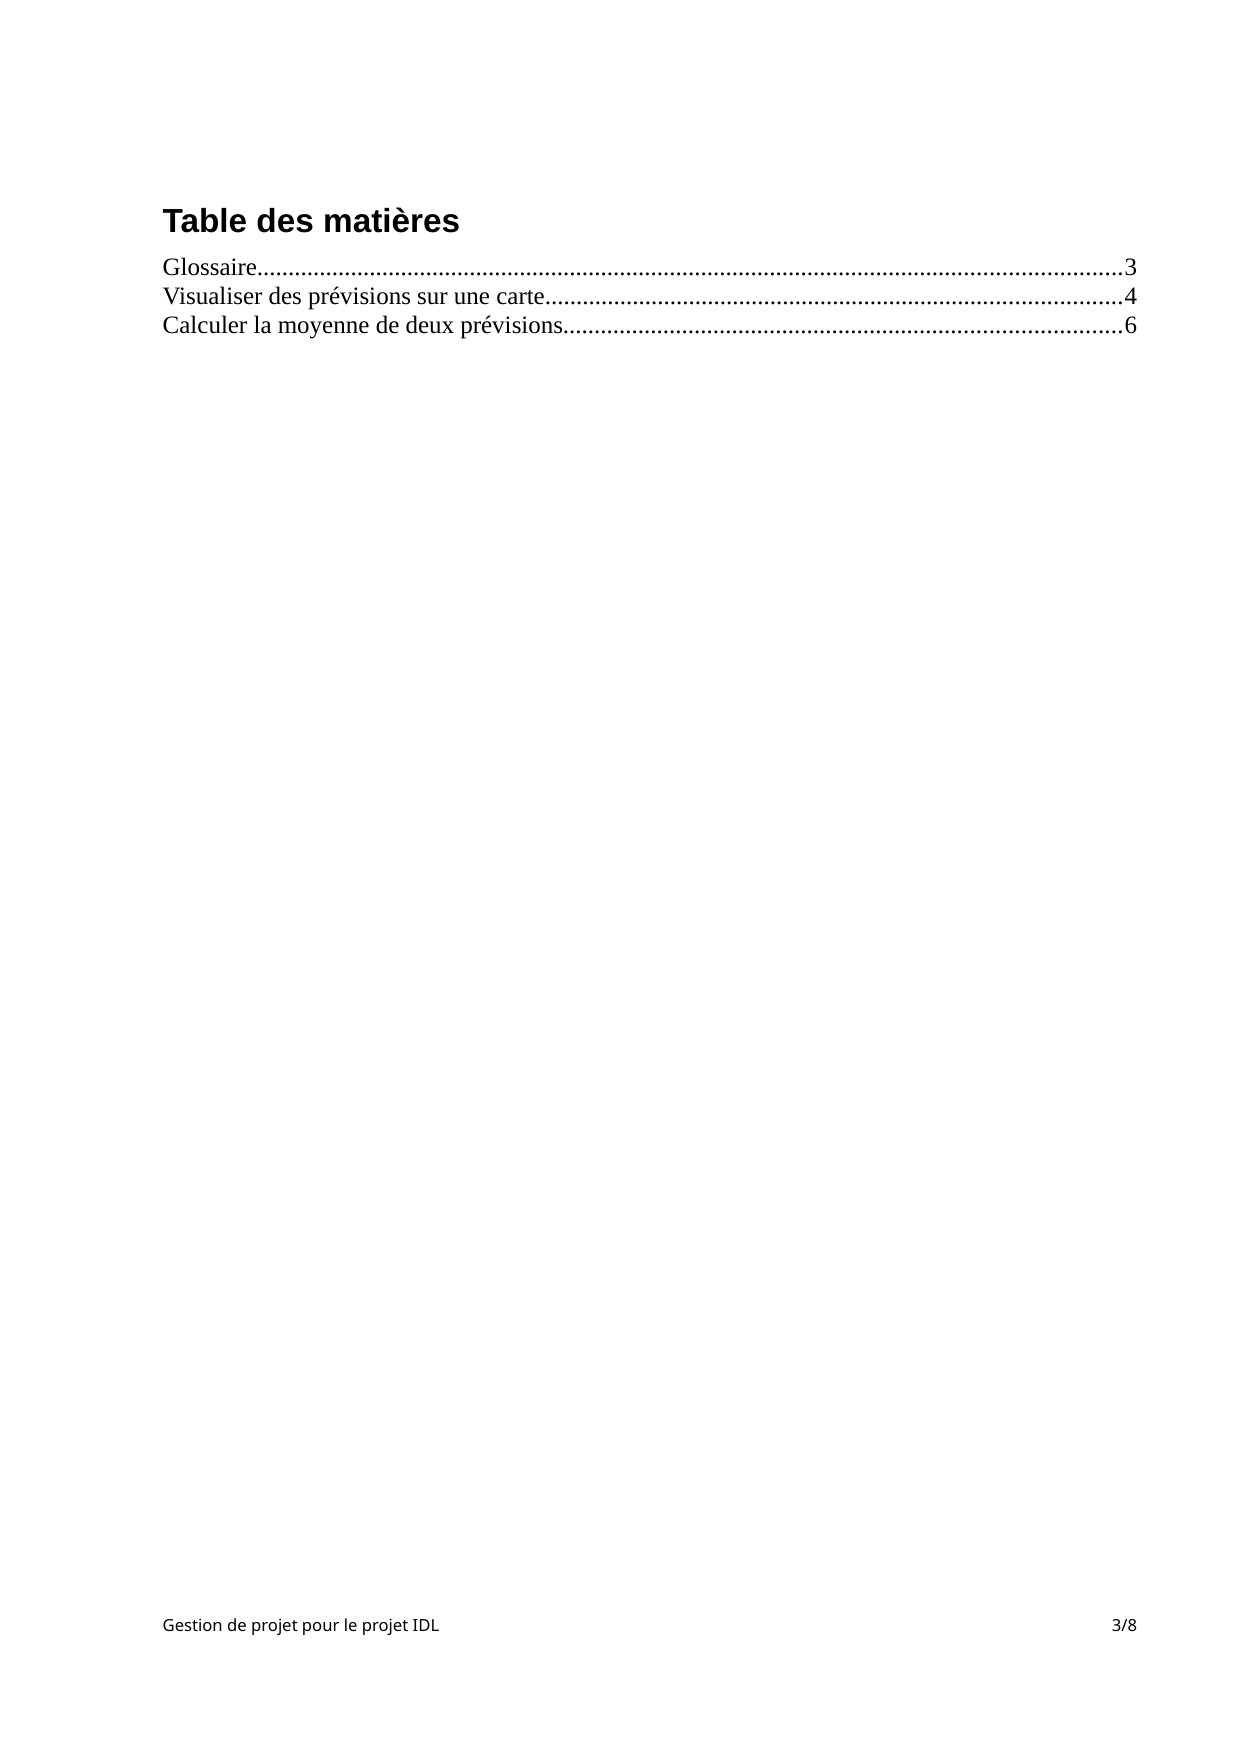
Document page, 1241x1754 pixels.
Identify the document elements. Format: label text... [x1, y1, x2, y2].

text Calculer la moyenne de deux prévisions 6 [162, 310, 1137, 338]
text Visualiser des prévisions sur une carte 4 [162, 281, 1137, 310]
text Glossaire 3 [162, 252, 1137, 281]
subtitle Table des matières [162, 201, 1137, 240]
